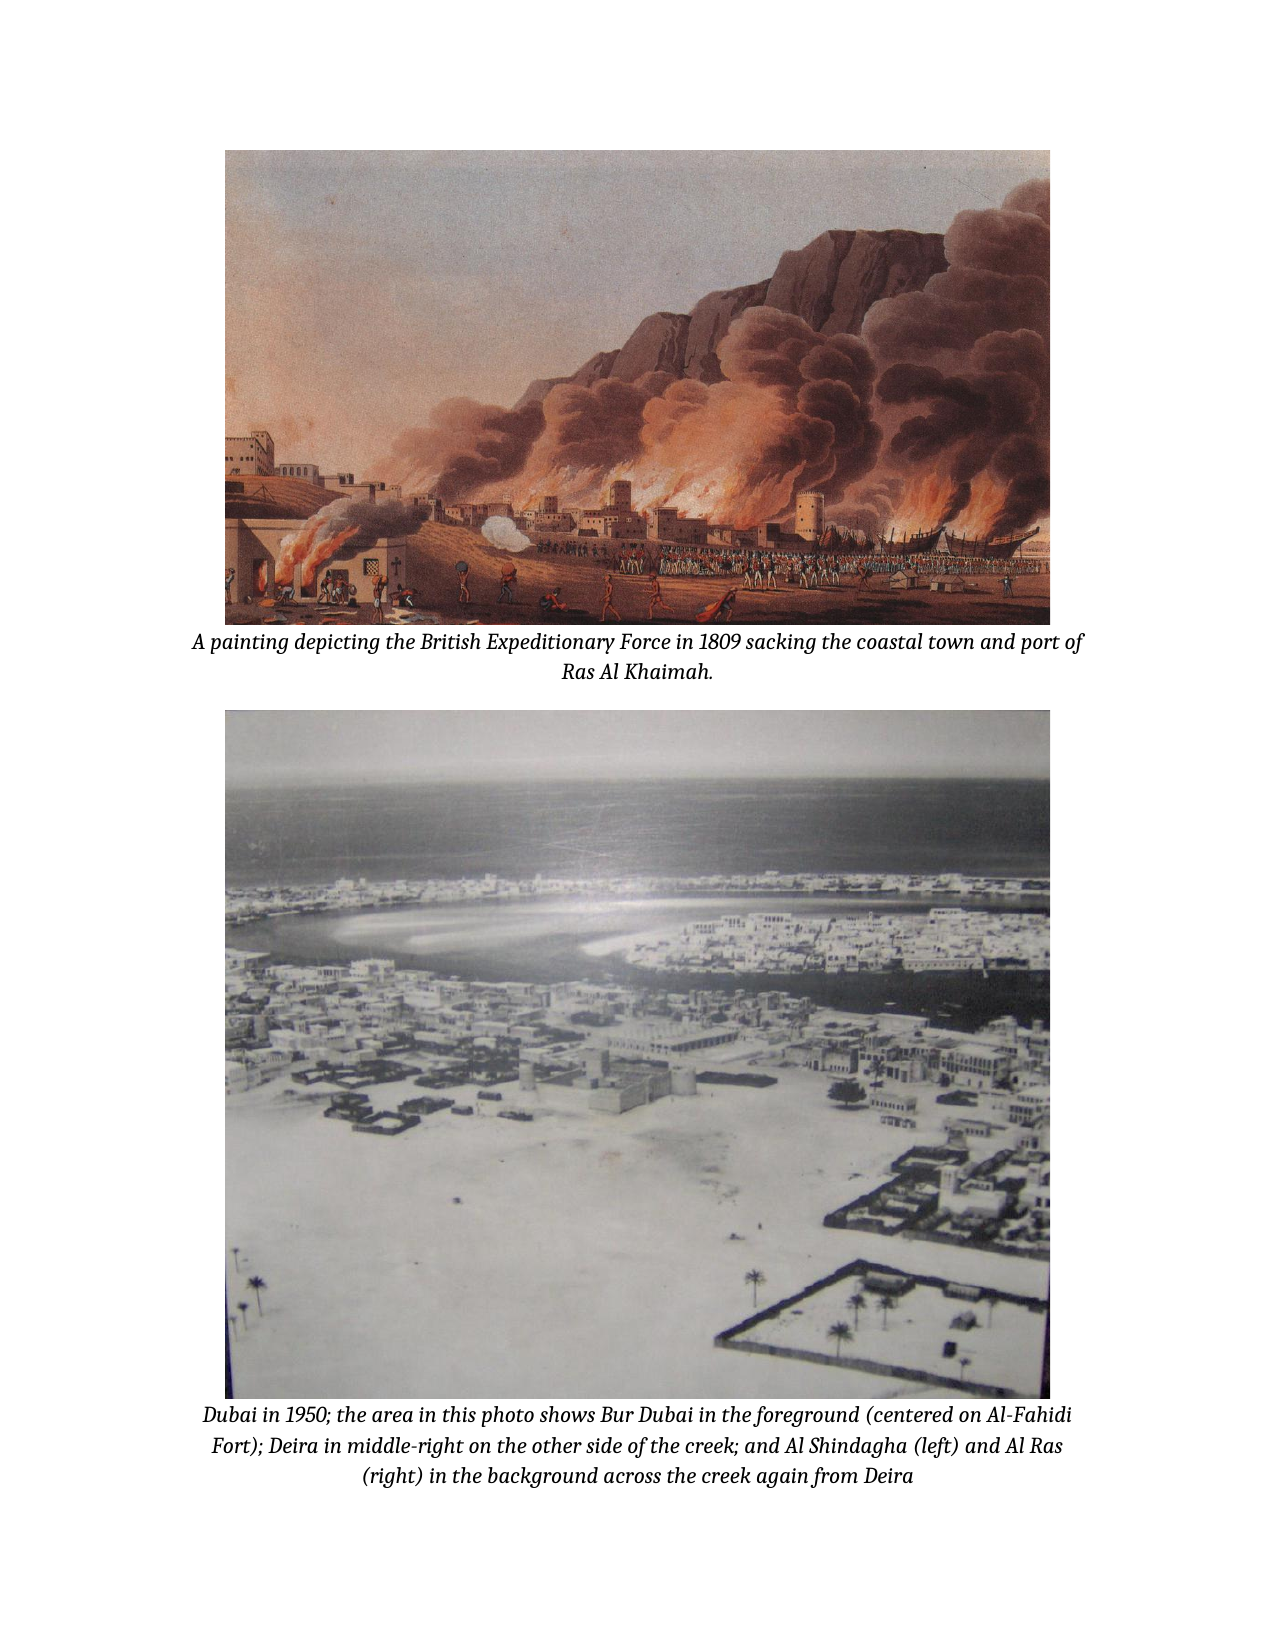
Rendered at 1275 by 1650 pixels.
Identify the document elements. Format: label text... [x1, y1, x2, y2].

text A painting depicting the British Expeditionary Force in 1809 sacking the coastal town and port of Ras Al Khaimah. [187, 150, 1087, 685]
text Dubai in 1950; the area in this photo shows Bur Dubai in the foreground (centered on Al-Fahidi Fort); Deira in middle-right on the other side of the creek; and Al Shindagha (left) and Al Ras (right) in the background across the creek again from Deira [187, 710, 1087, 1489]
picture [225, 150, 1050, 625]
picture [225, 710, 1050, 1399]
